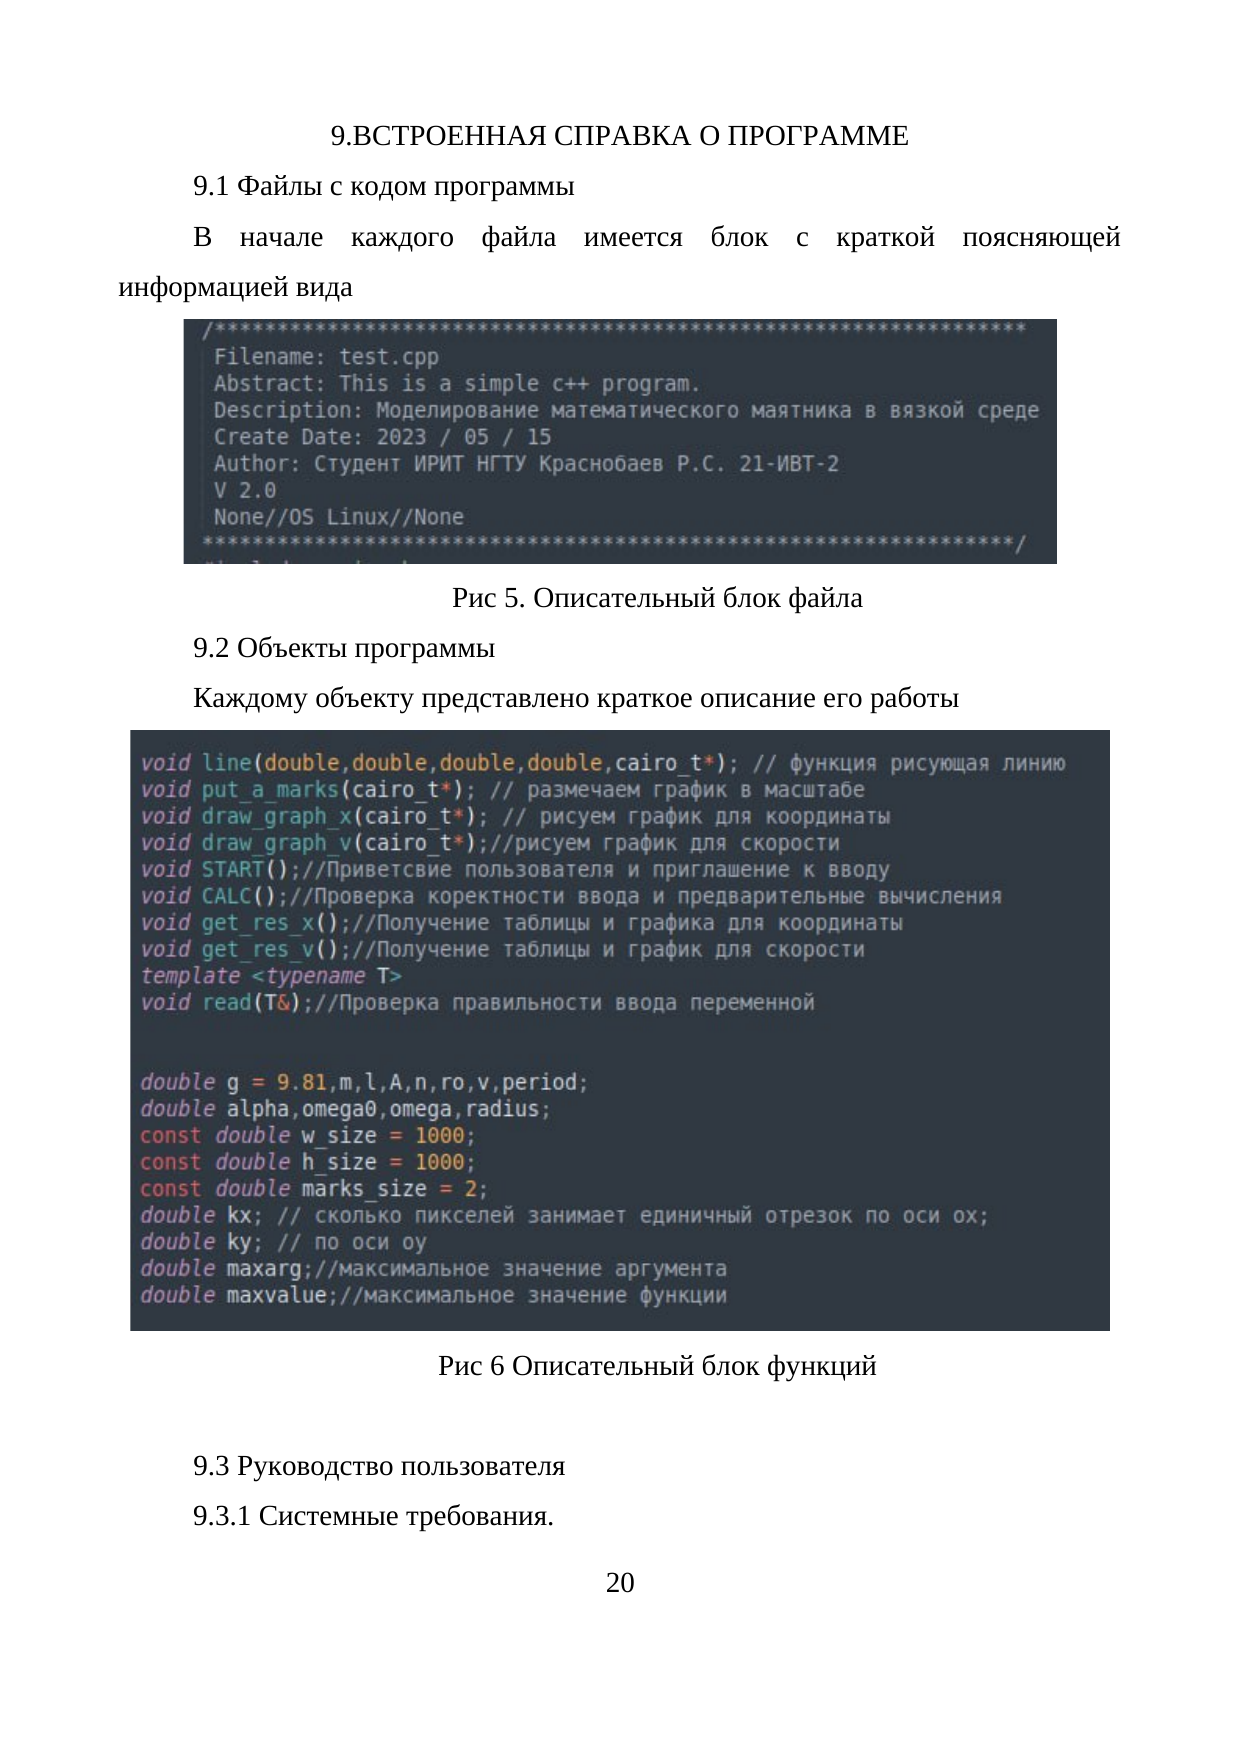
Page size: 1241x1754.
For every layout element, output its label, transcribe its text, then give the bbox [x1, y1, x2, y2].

text Рис 5. Описательный блок файла [183, 564, 1057, 613]
text В начале каждого файла имеется блок с краткой поясняющей информацией вида [118, 219, 1122, 303]
text Каждому объекту представлено краткое описание его работы [118, 681, 1122, 714]
picture [130, 730, 1110, 1331]
text Рис 6 Описательный блок функций [130, 1331, 1110, 1381]
picture [183, 319, 1057, 564]
subtitle 9.2 Объекты программы [118, 370, 1122, 664]
subtitle 9.1 Файлы с кодом программы [118, 168, 1122, 202]
text 9.3.1 Системные требования. [118, 1498, 1122, 1532]
subtitle 9.ВСТРОЕННАЯ СПРАВКА О ПРОГРАММЕ [118, 118, 1122, 152]
subtitle 9.3 Руководство пользователя [118, 1448, 1122, 1482]
